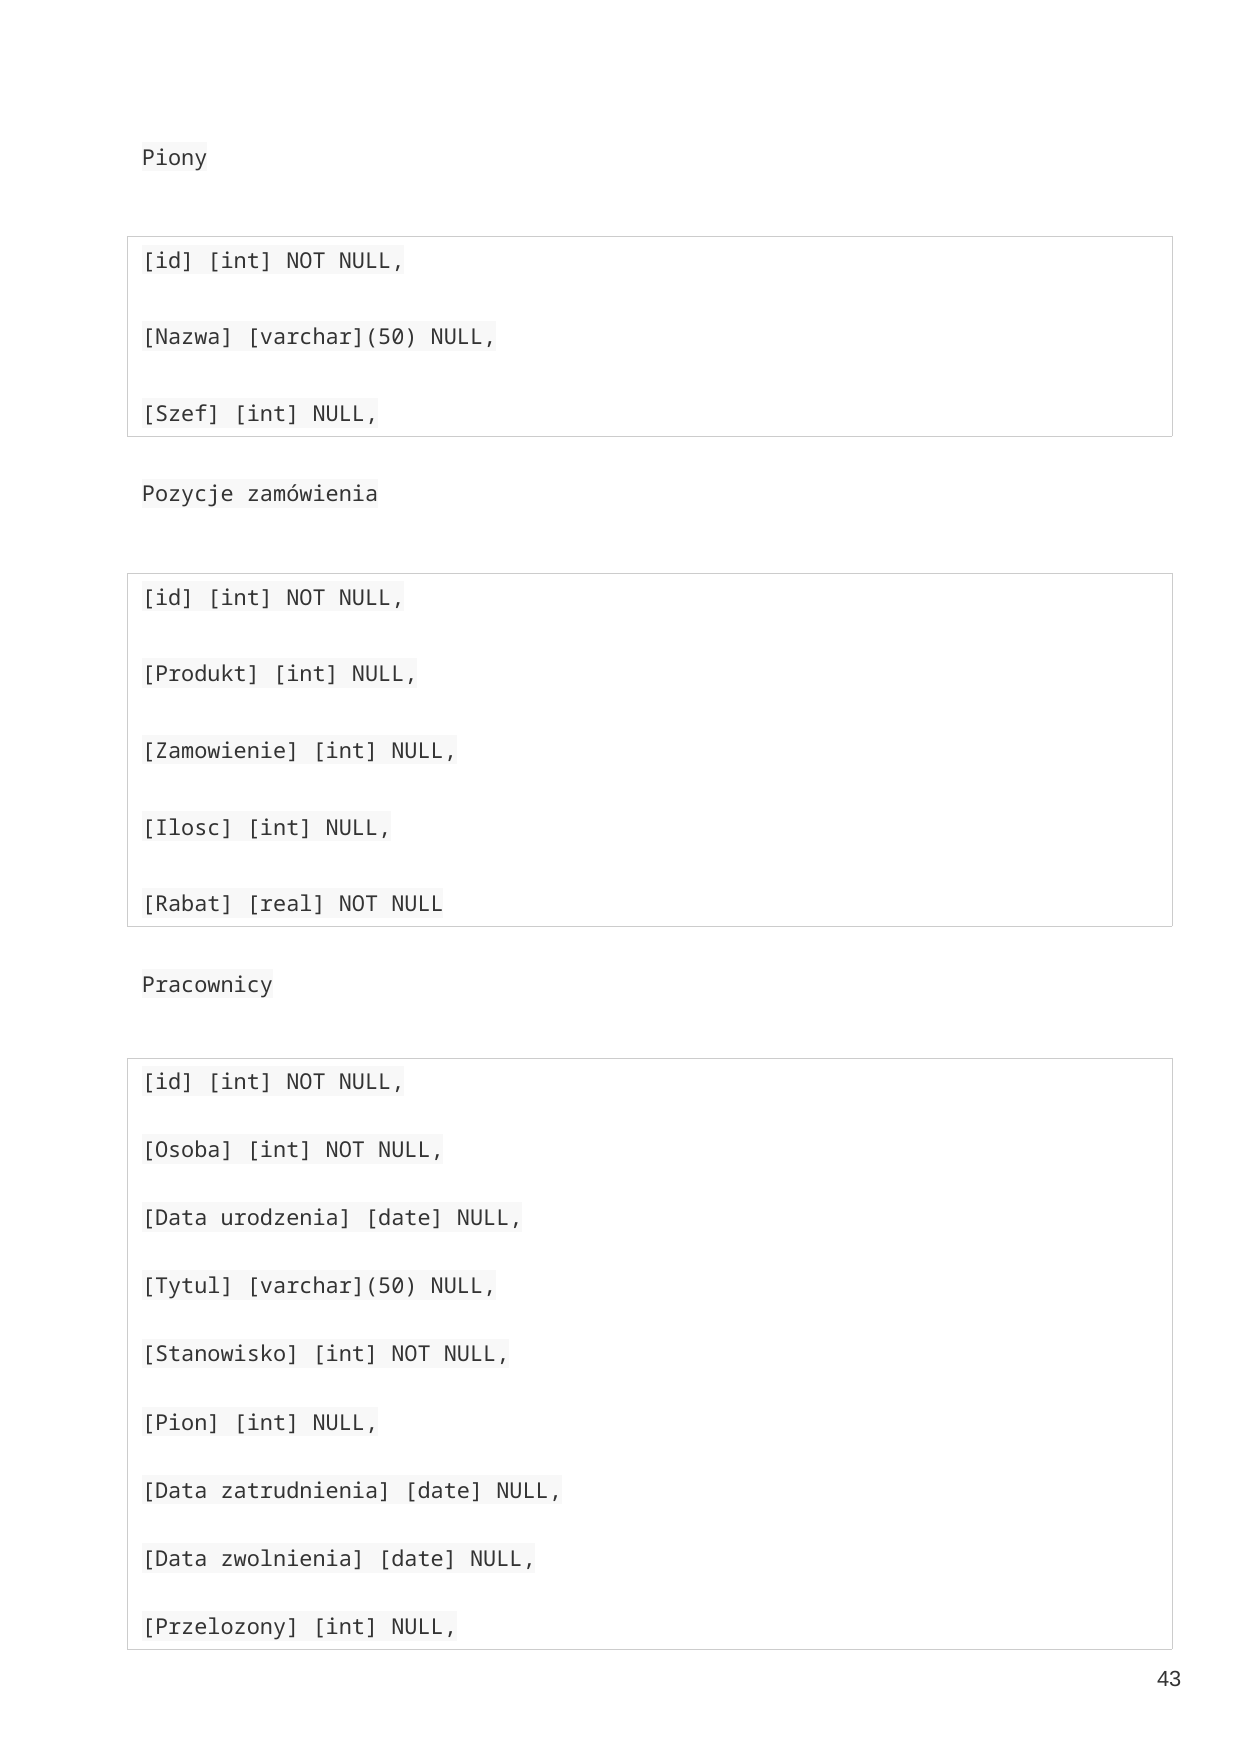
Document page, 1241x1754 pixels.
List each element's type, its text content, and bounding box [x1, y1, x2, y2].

text [Produkt] [int] NULL, [128, 649, 1172, 688]
text [Pion] [int] NULL, [128, 1398, 1172, 1436]
text [Ilosc] [int] NULL, [128, 803, 1172, 841]
text [Data zwolnienia] [date] NULL, [128, 1534, 1172, 1573]
text [Nazwa] [varchar](50) NULL, [128, 313, 1172, 351]
text Pozycje zamówienia [142, 478, 1158, 508]
text [id] [int] NOT NULL, [128, 237, 1172, 274]
text [id] [int] NOT NULL, [128, 574, 1172, 611]
text [Data urodzenia] [date] NULL, [128, 1194, 1172, 1232]
text [Tytul] [varchar](50) NULL, [128, 1262, 1172, 1300]
text [Przelozony] [int] NULL, [128, 1602, 1172, 1649]
text [Szef] [int] NULL, [128, 389, 1172, 436]
text Piony [207, 142, 1158, 171]
text [Rabat] [real] NOT NULL [128, 879, 1172, 926]
text [Data zatrudnienia] [date] NULL, [128, 1466, 1172, 1504]
text [Osoba] [int] NOT NULL, [128, 1126, 1172, 1164]
text [Stanowisko] [int] NOT NULL, [128, 1330, 1172, 1368]
text [id] [int] NOT NULL, [128, 1059, 1172, 1096]
text Pracownicy [273, 969, 1158, 998]
text [Zamowienie] [int] NULL, [128, 726, 1172, 764]
